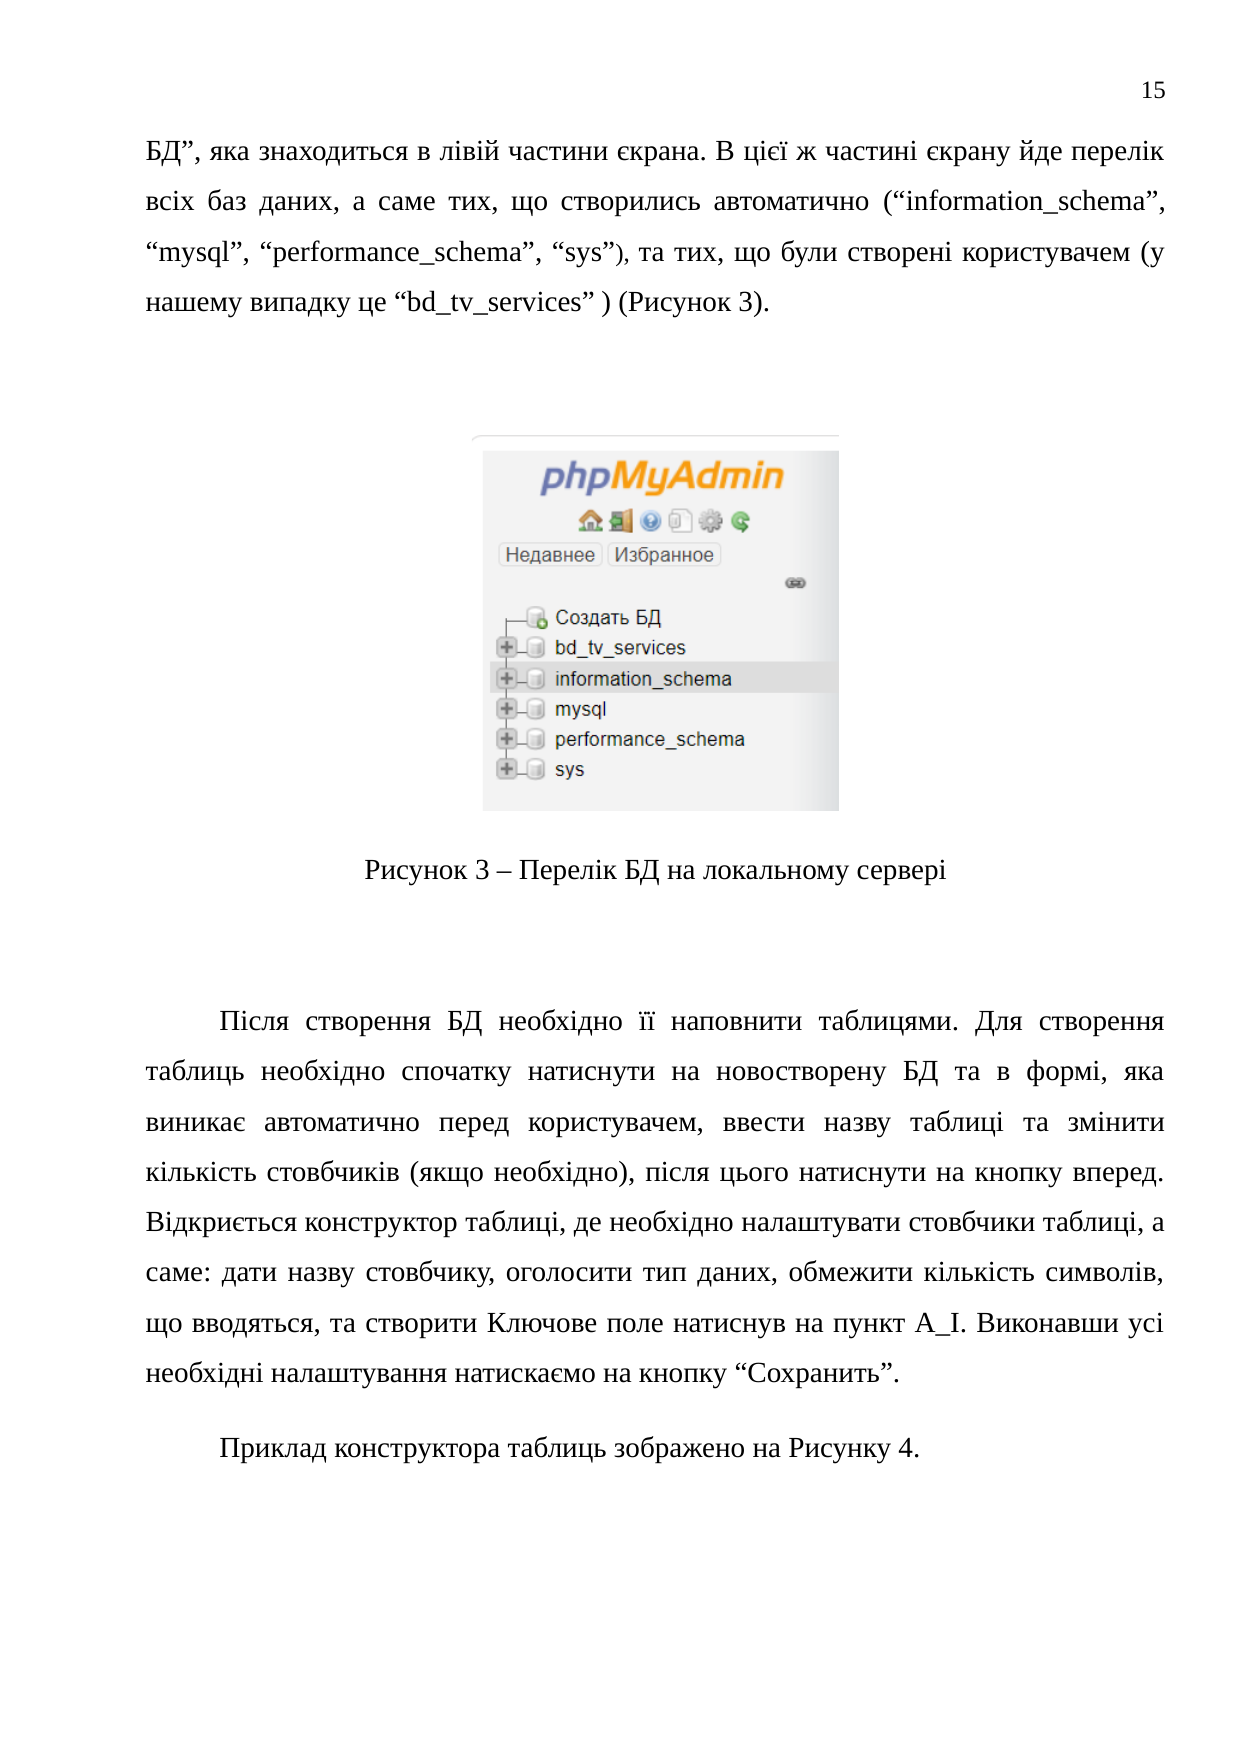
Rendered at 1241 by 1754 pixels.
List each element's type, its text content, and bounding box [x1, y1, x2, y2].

picture [471, 434, 839, 811]
list Рисунок 3 – Перелік БД на локальному сервері [145, 852, 1166, 886]
text БД”, яка знаходиться в лівій частини єкрана. В цієї ж частині єкрану йде перелік всіх баз даних, а саме тих, що створились автоматично (“information_schema”, “mysql”, “performance_schema”, “sys”), та тих, що були створені користувачем (у нашему випадку це “bd_tv_services” ) (Рисунок 3). [145, 133, 1166, 318]
text Приклад конструктора таблиць зображено на Рисунку 4. [145, 1431, 1166, 1464]
text Після створення БД необхідно її наповнити таблицями. Для створення таблиць необхідно спочатку натиснути на новостворену БД та в формі, яка виникає автоматично перед користувачем, ввести назву таблиці та змінити кількість стовбчиків (якщо необхідно), після цього натиснути на кнопку вперед. Відкриється конструктор таблиці, де необхідно налаштувати стовбчики таблиці, а саме: дати назву стовбчику, оголосити тип даних, обмежити кількість символів, що вводяться, та створити Ключове поле натиснув на пункт А_І. Виконавши усі необхідні налаштування натискаємо на кнопку “Сохранить”. [145, 1003, 1166, 1389]
